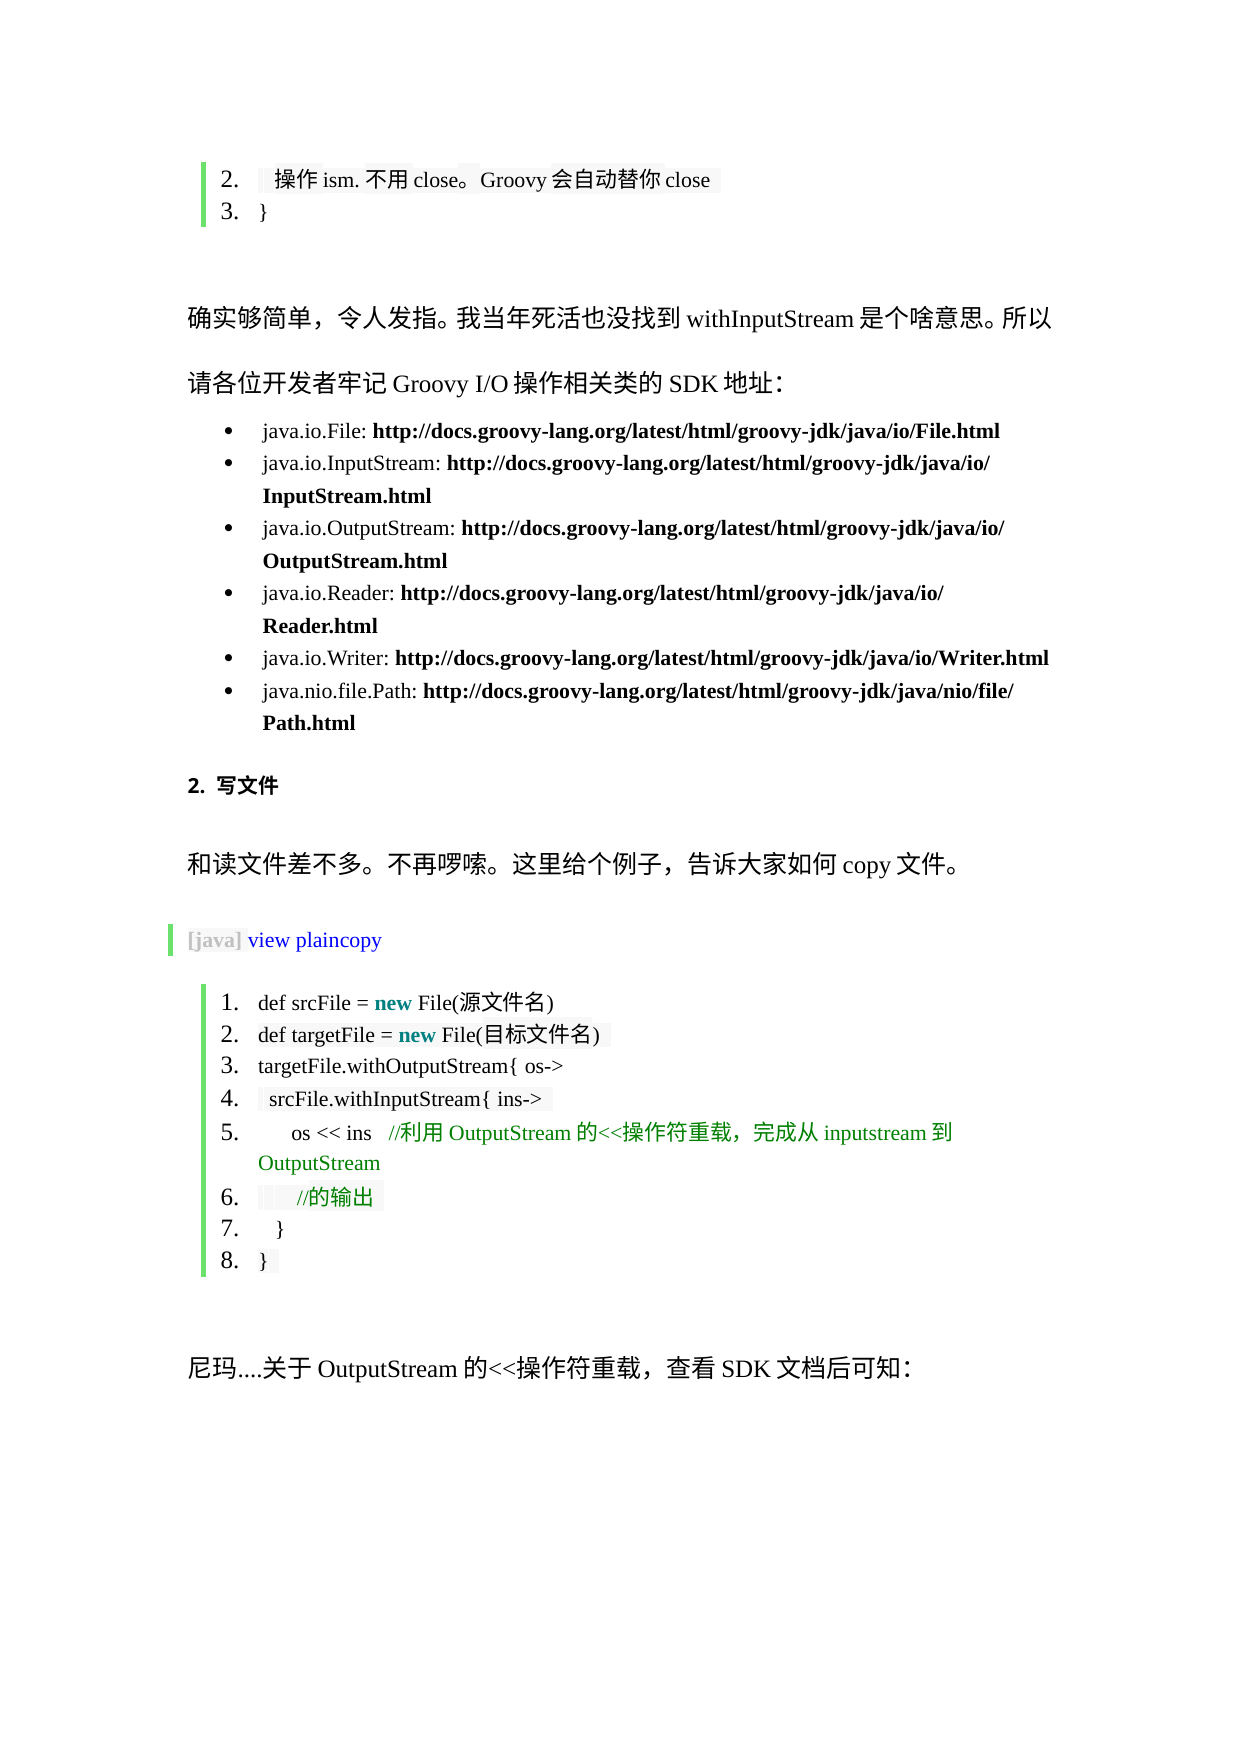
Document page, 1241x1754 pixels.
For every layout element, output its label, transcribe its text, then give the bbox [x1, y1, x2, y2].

list def targetFile = new File(目标文件名) [206, 1017, 1053, 1049]
list } [206, 1244, 1053, 1277]
text 尼玛....关于OutputStream的<<操作符重载，查看SDK文档后可知： [187, 1334, 1053, 1399]
list java.nio.file.Path: http://docs.groovy-lang.org/latest/html/groovy-jdk/java/nio/file/Path.html [225, 674, 1053, 739]
list targetFile.withOutputStream{ os-> [206, 1049, 1053, 1082]
list java.io.Writer: http://docs.groovy-lang.org/latest/html/groovy-jdk/java/io/Writer.html [225, 642, 1053, 674]
list //的输出 [206, 1179, 1053, 1212]
list java.io.InputStream: http://docs.groovy-lang.org/latest/html/groovy-jdk/java/io/InputStream.html [225, 447, 1053, 512]
list java.io.File: http://docs.groovy-lang.org/latest/html/groovy-jdk/java/io/File.html [225, 414, 1053, 447]
subtitle 2. 写文件 [187, 769, 1053, 801]
list def srcFile = new File(源文件名) [206, 984, 1053, 1017]
list os << ins //利用OutputStream的<<操作符重载，完成从inputstream到OutputStream [206, 1114, 1053, 1179]
list } [206, 194, 1053, 227]
list srcFile.withInputStream{ ins-> [206, 1082, 1053, 1114]
text 确实够简单，令人发指。我当年死活也没找到withInputStream是个啥意思。所以，请各位开发者牢记Groovy I/O操作相关类的SDK地址： [187, 284, 1053, 414]
list 操作ism. 不用close。Groovy会自动替你close [206, 162, 1053, 194]
list java.io.Reader: http://docs.groovy-lang.org/latest/html/groovy-jdk/java/io/Reader.html [225, 577, 1053, 642]
list java.io.OutputStream: http://docs.groovy-lang.org/latest/html/groovy-jdk/java/io/OutputStream.html [225, 512, 1053, 577]
text 和读文件差不多。不再啰嗦。这里给个例子，告诉大家如何copy文件。 [187, 830, 1053, 895]
text [java] view plaincopy [168, 923, 1053, 956]
list } [206, 1212, 1053, 1244]
